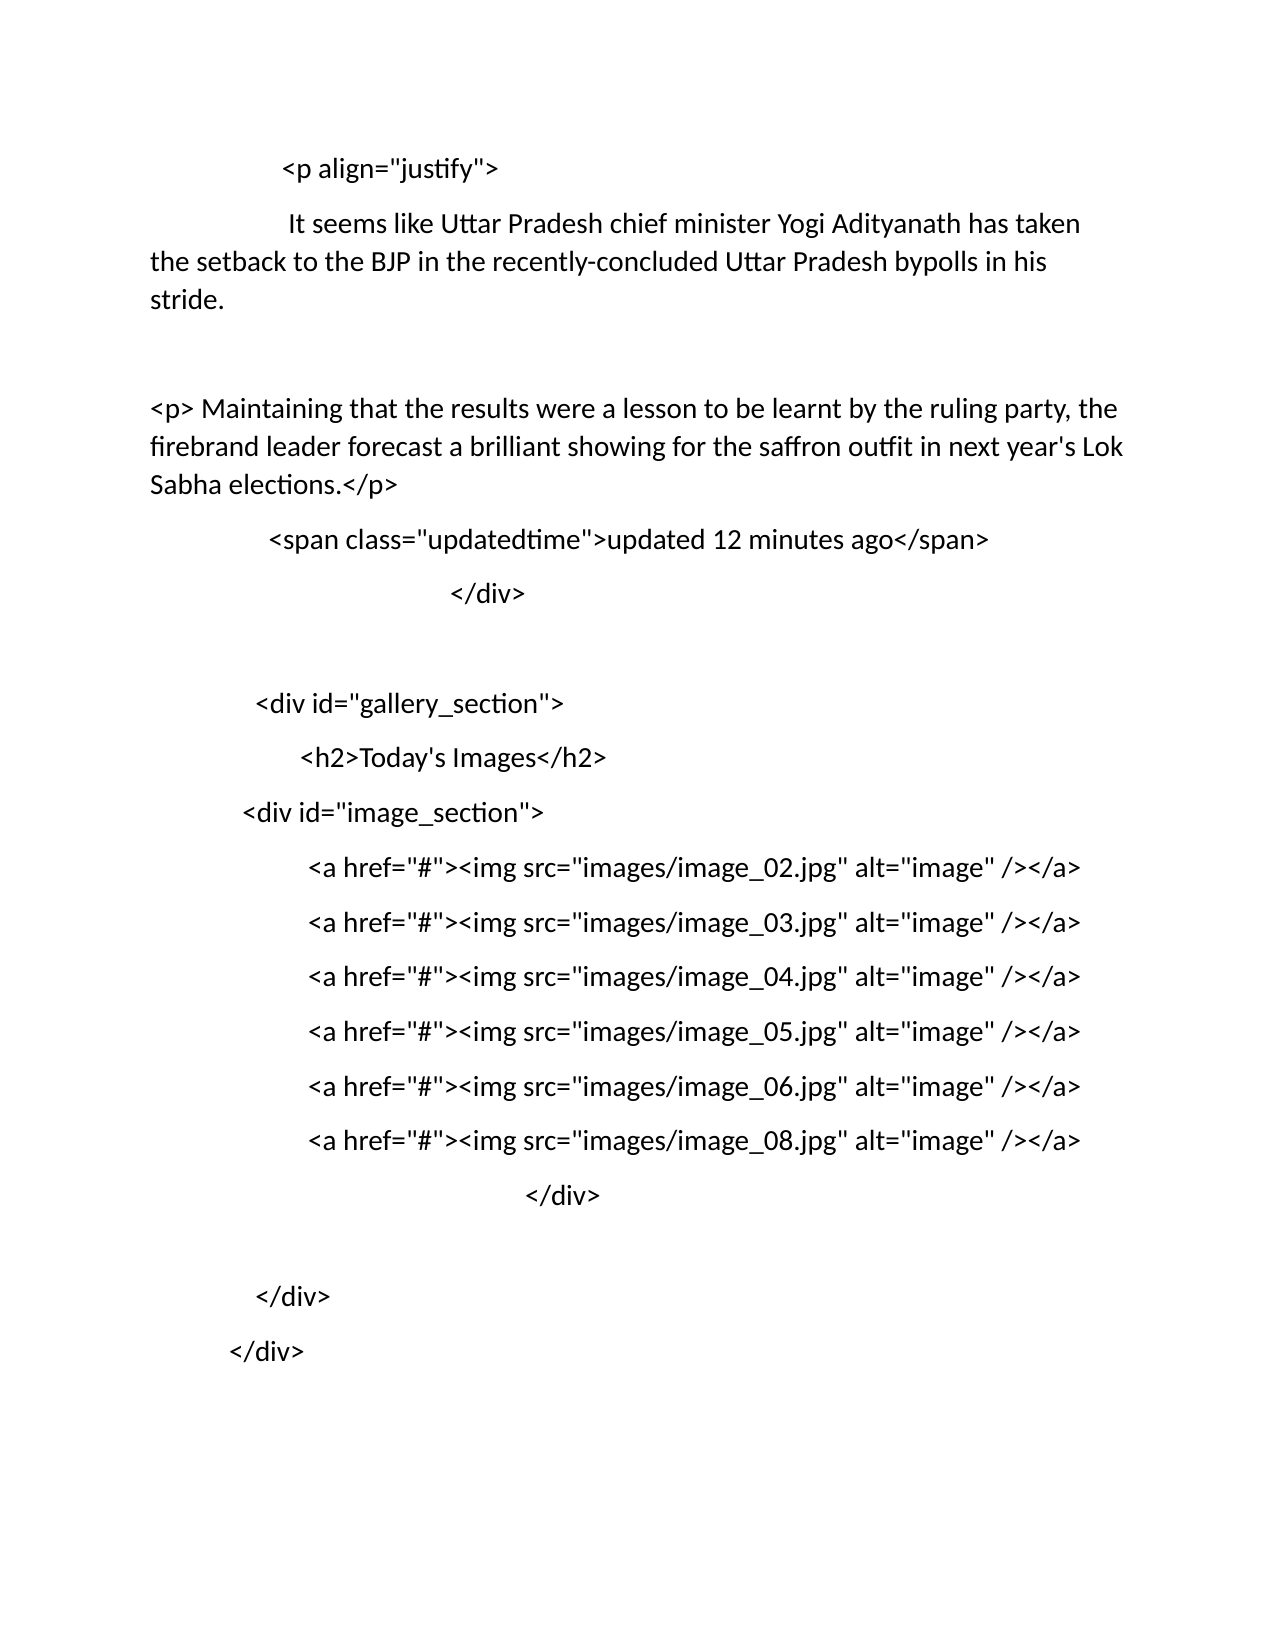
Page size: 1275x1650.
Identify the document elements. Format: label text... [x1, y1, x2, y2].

text </div> [150, 1278, 1125, 1314]
text <h2>Today's Images</h2> [150, 739, 1125, 775]
text <span class="updatedtime">updated 12 minutes ago</span> [150, 521, 1125, 556]
text It seems like Uttar Pradesh chief minister Yogi Adityanath has taken the setback to the BJP in the recently-concluded Uttar Pradesh bypolls in his stride. [150, 205, 1125, 316]
text <a href="#"><img src="images/image_03.jpg" alt="image" /></a> [150, 904, 1125, 939]
text <a href="#"><img src="images/image_06.jpg" alt="image" /></a> [150, 1068, 1125, 1103]
text <a href="#"><img src="images/image_04.jpg" alt="image" /></a> [150, 958, 1125, 994]
text <a href="#"><img src="images/image_02.jpg" alt="image" /></a> [150, 849, 1125, 884]
text </div> [150, 1333, 1125, 1369]
text <a href="#"><img src="images/image_05.jpg" alt="image" /></a> [150, 1013, 1125, 1049]
text <a href="#"><img src="images/image_08.jpg" alt="image" /></a> [150, 1122, 1125, 1158]
text <p> Maintaining that the results were a lesson to be learnt by the ruling party, the firebrand leader forecast a brilliant showing for the saffron outfit in next year's Lok Sabha elections.</p> [150, 390, 1125, 502]
text </div> [150, 576, 1125, 611]
text </div> [150, 1177, 1125, 1213]
text <p align="justify"> [150, 150, 1125, 186]
text <div id="gallery_section"> [150, 685, 1125, 721]
text <div id="image_section"> [150, 794, 1125, 830]
